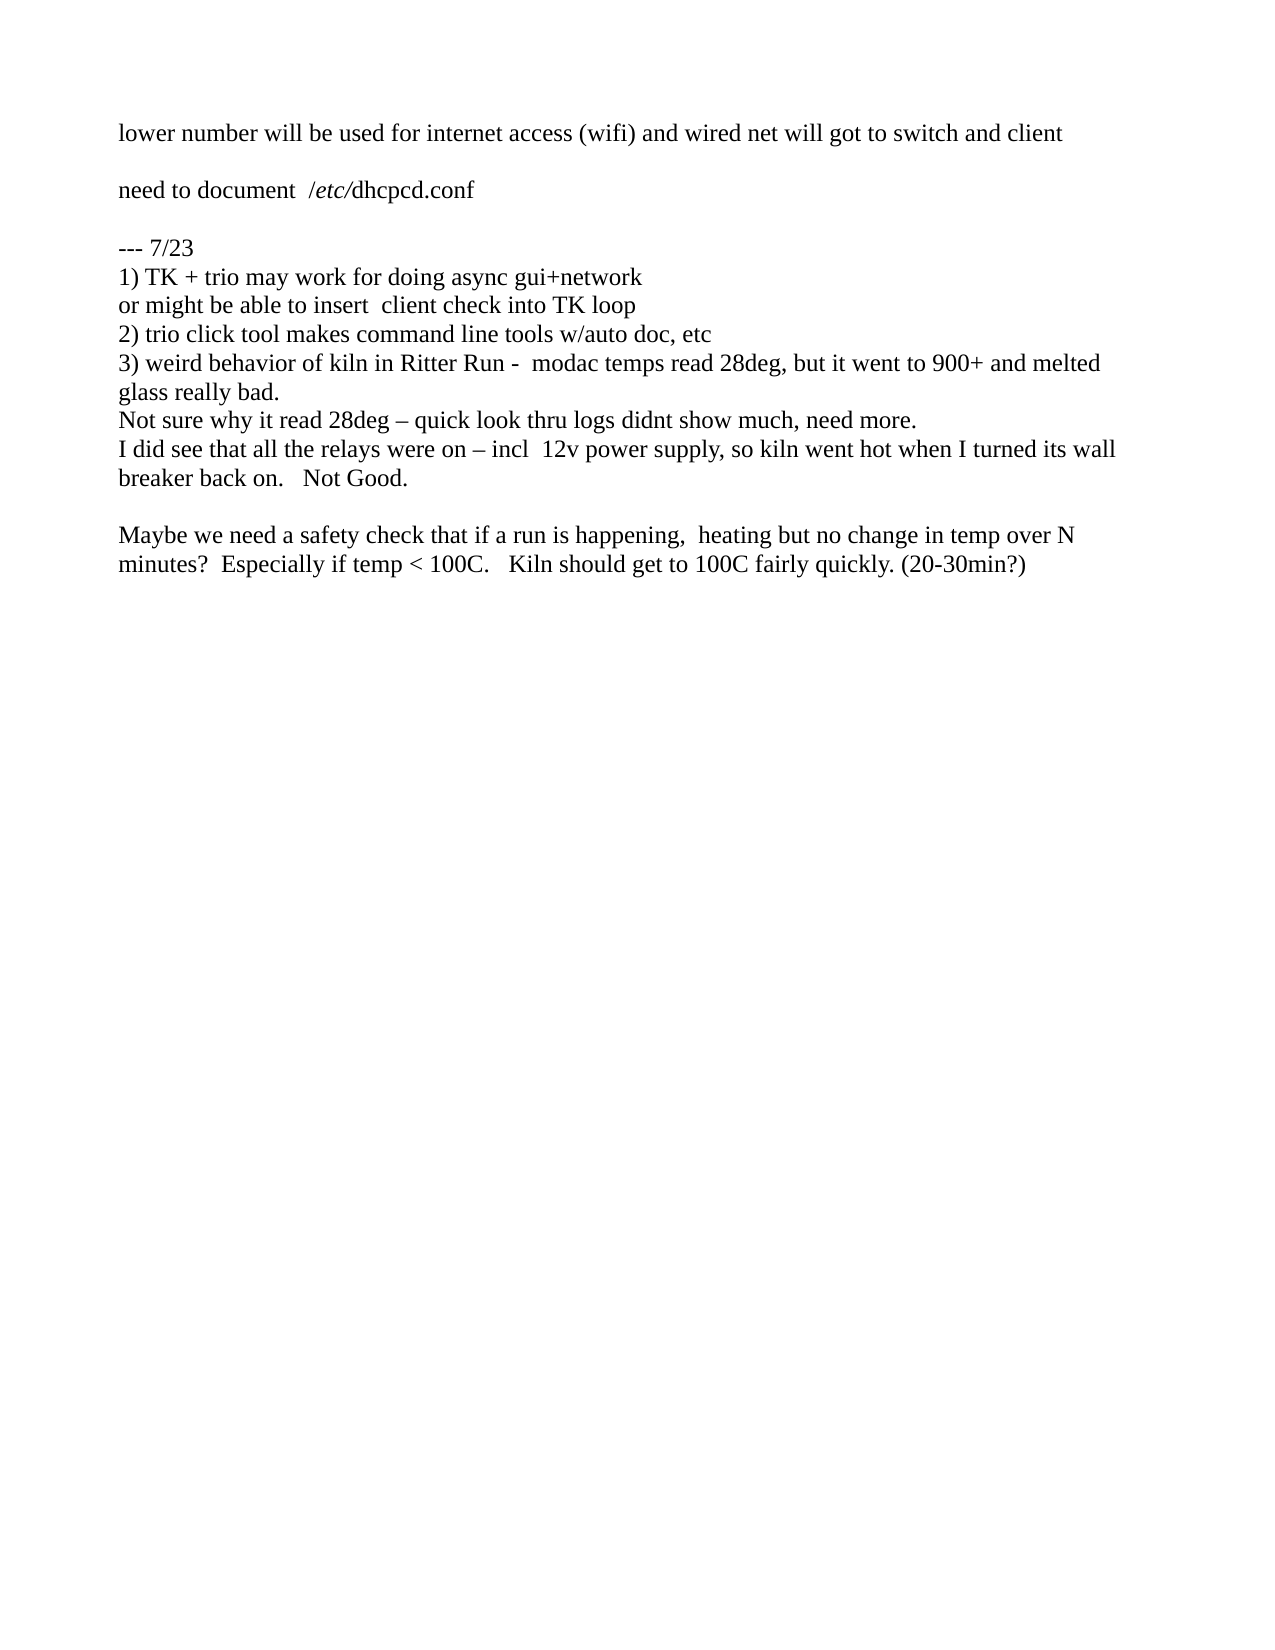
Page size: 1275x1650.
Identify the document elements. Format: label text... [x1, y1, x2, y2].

text need to document /etc/dhcpcd.conf [118, 176, 1157, 204]
text 3) weird behavior of kiln in Ritter Run - modac temps read 28deg, but it went to 900+ and melted glass really bad. [118, 348, 1157, 406]
text I did see that all the relays were on – incl 12v power supply, so kiln went hot when I turned its wall breaker back on. Not Good. [118, 434, 1157, 492]
text or might be able to insert client check into TK loop [118, 291, 1157, 319]
text 2) trio click tool makes command line tools w/auto doc, etc [118, 319, 1157, 348]
text Maybe we need a safety check that if a run is happening, heating but no change in temp over N minutes? Especially if temp < 100C. Kiln should get to 100C fairly quickly. (20-30min?) [118, 521, 1157, 578]
text Not sure why it read 28deg – quick look thru logs didnt show much, need more. [118, 406, 1157, 434]
text 1) TK + trio may work for doing async gui+network [118, 262, 1157, 291]
text lower number will be used for internet access (wifi) and wired net will got to switch and client [118, 118, 1157, 147]
text --- 7/23 [118, 233, 1157, 262]
